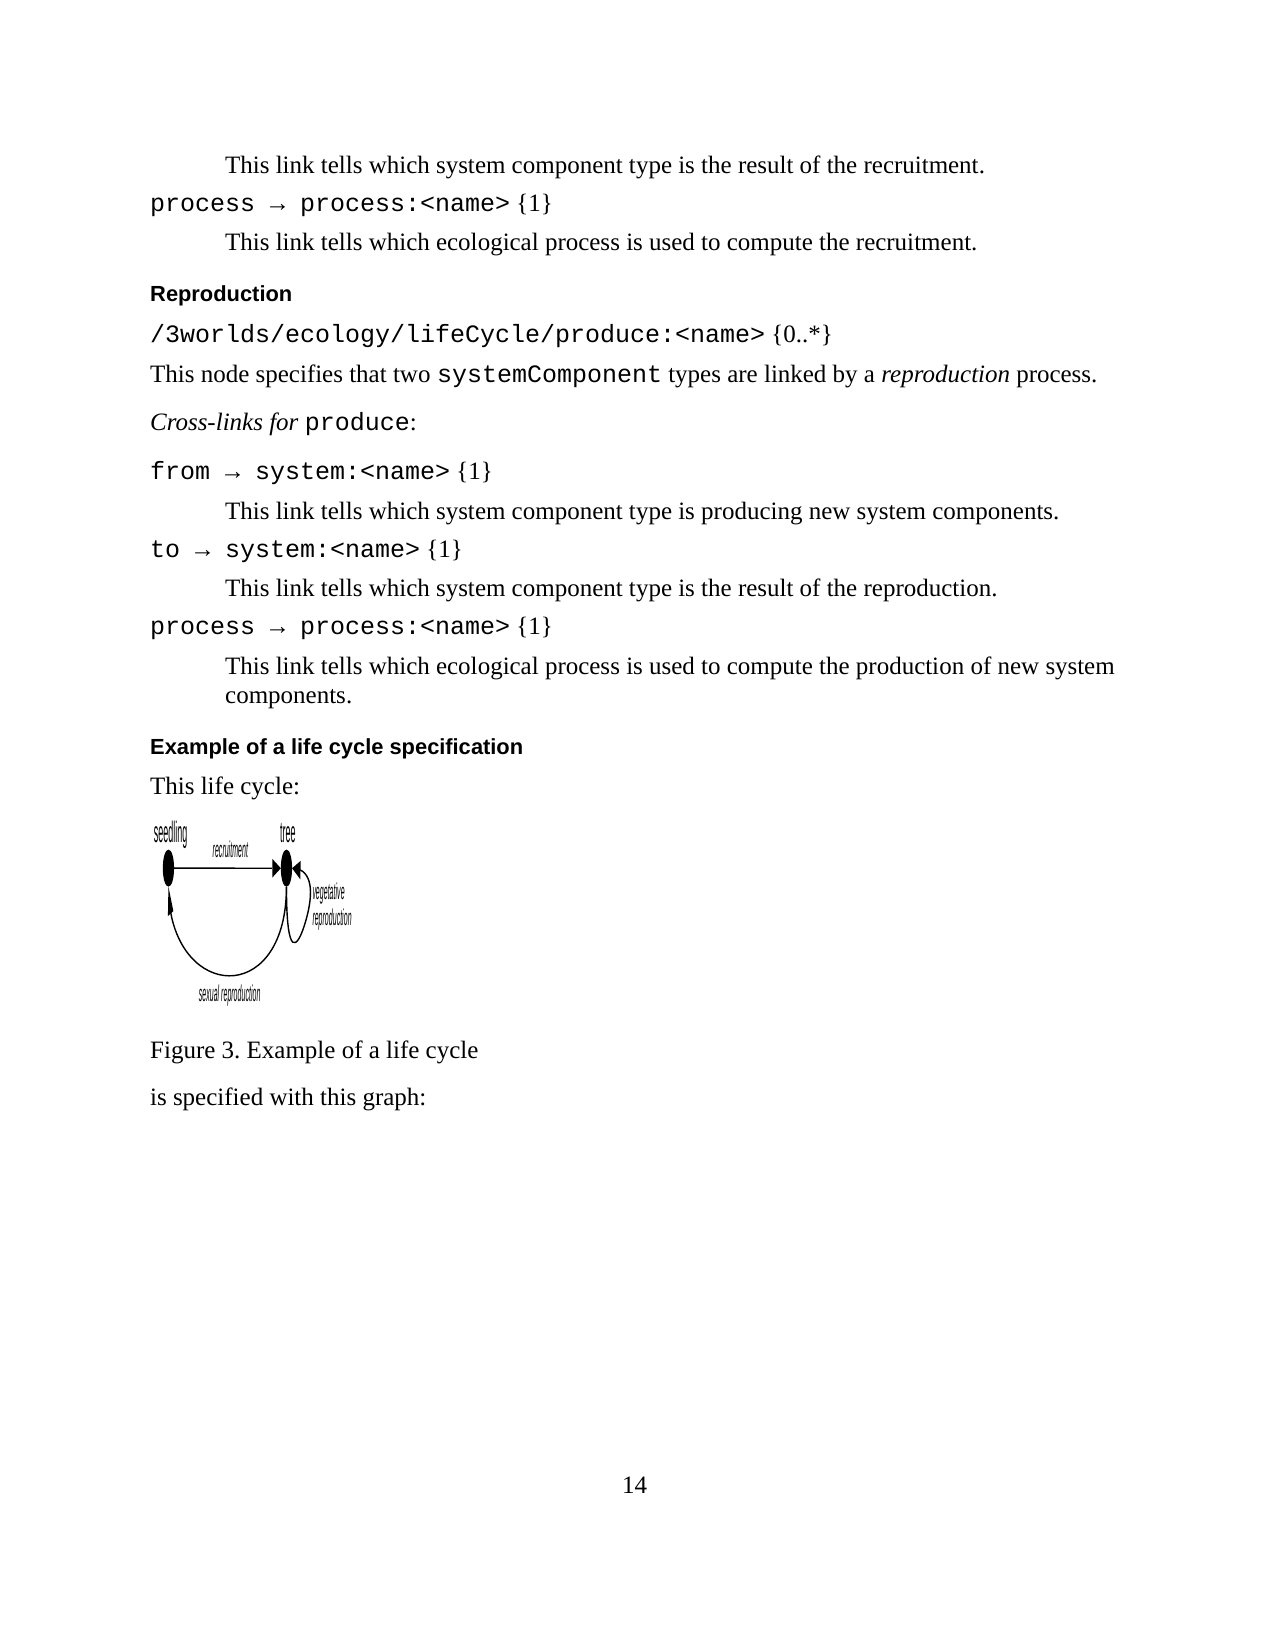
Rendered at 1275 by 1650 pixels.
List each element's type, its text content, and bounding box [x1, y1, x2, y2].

text This link tells which ecological process is used to compute the recruitment. [225, 227, 1125, 256]
text This link tells which system component type is producing new system components. [225, 496, 1125, 525]
text process → process:<name> {1} [150, 611, 1125, 642]
text Cross-links for produce: [150, 407, 1125, 438]
text is specified with this graph: [150, 1082, 1125, 1111]
text This link tells which ecological process is used to compute the production of new system components. [225, 651, 1125, 708]
text This node specifies that two systemComponent types are linked by a reproduction process. [150, 359, 1125, 389]
subtitle Reproduction [150, 281, 1125, 306]
text process → process:<name> {1} [150, 188, 1125, 218]
text This link tells which system component type is the result of the reproduction. [225, 573, 1125, 602]
subtitle Example of a life cycle specification [150, 733, 1125, 759]
text Figure 3. Example of a life cycle [150, 1035, 1125, 1064]
text This link tells which system component type is the result of the recruitment. [225, 150, 1125, 179]
text from → system:<name> {1} [150, 456, 1125, 487]
text This life cycle: [150, 771, 1125, 800]
text /3worlds/ecology/lifeCycle/produce:<name> {0..*} [150, 319, 1125, 350]
text to → system:<name> {1} [150, 534, 1125, 564]
